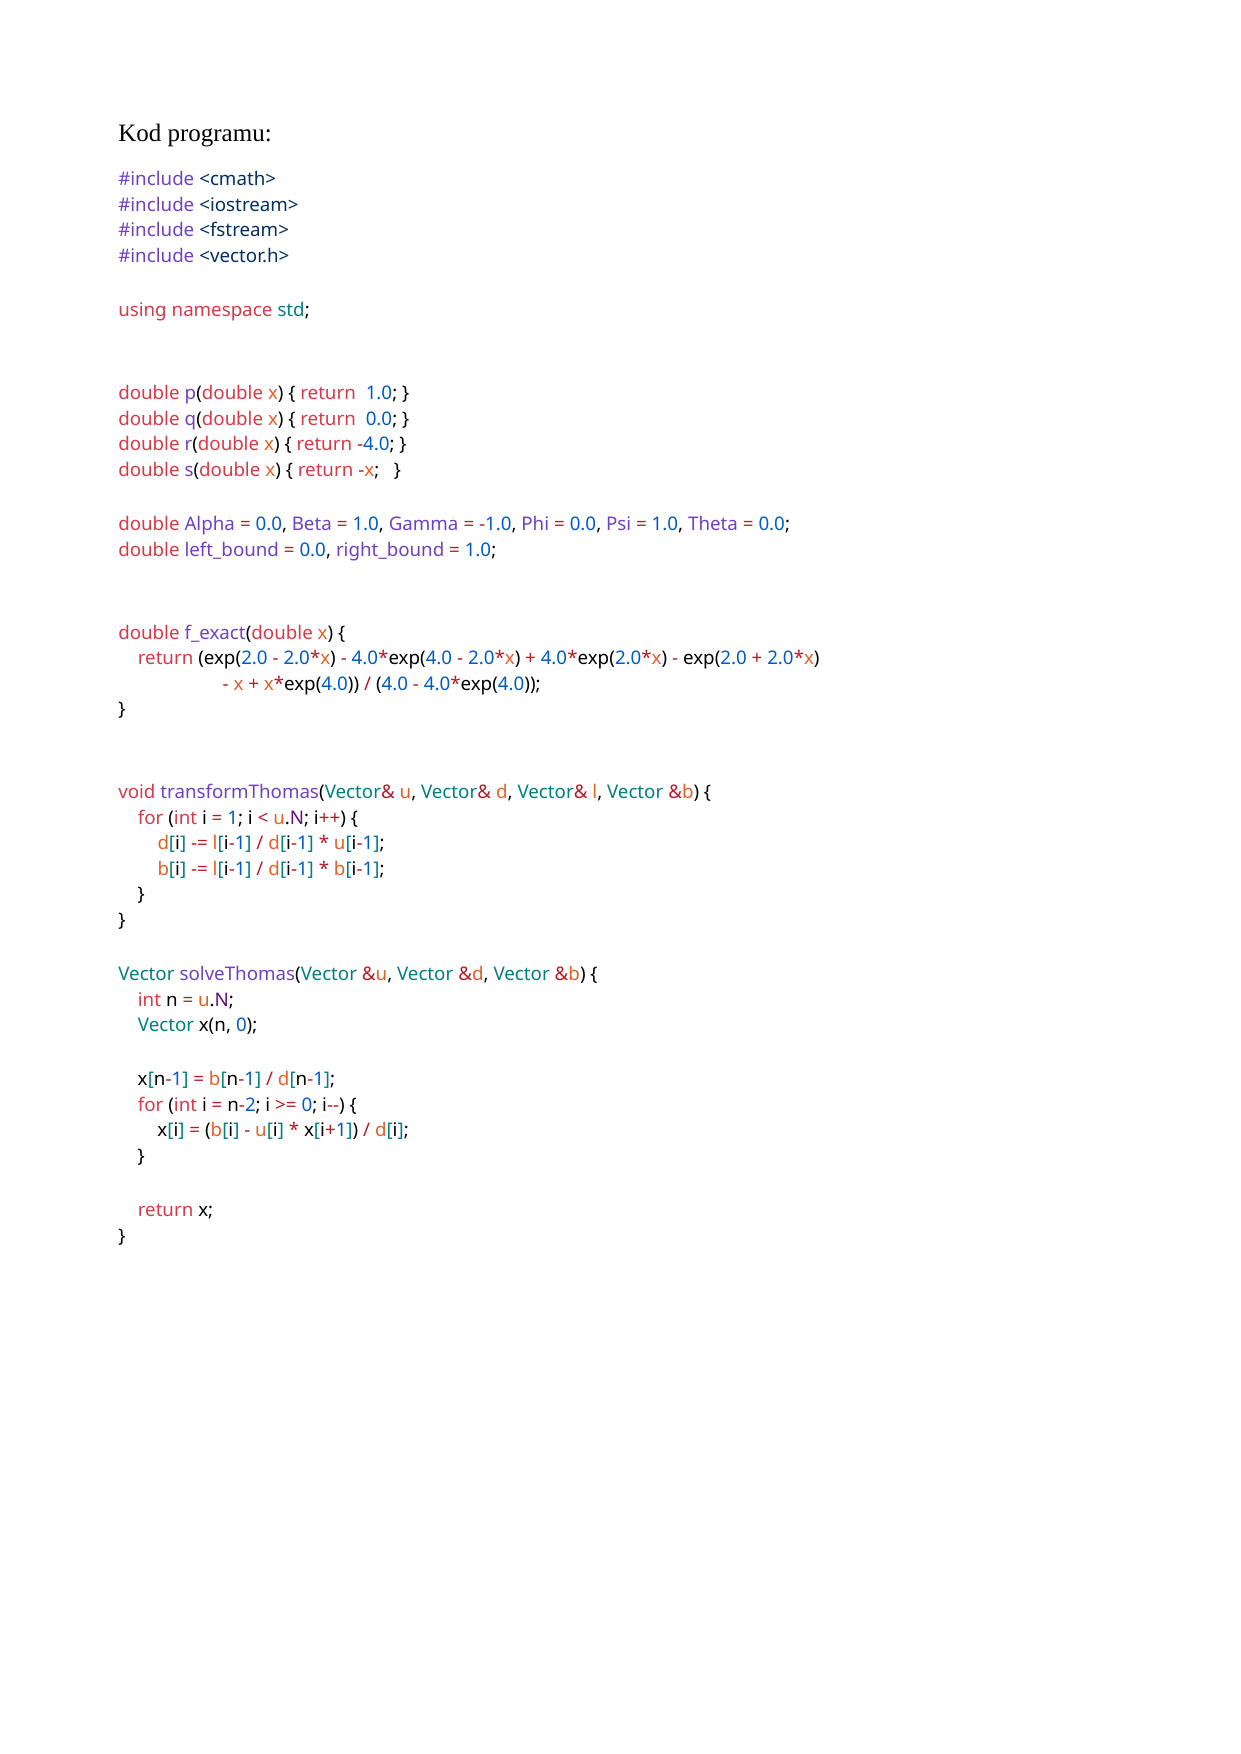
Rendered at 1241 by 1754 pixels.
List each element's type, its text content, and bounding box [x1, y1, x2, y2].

text #include <cmath> #include <iostream> #include <fstream> #include <vector.h> using namespace std; double p(double x) { return 1.0; } double q(double x) { return 0.0; } double r(double x) { return -4.0; } double s(double x) { return -x; } double Alpha = 0.0, Beta = 1.0, Gamma = -1.0, Phi = 0.0, Psi = 1.0, Theta = 0.0; double left_bound = 0.0, right_bound = 1.0; double f_exact(double x) { return (exp(2.0 - 2.0*x) - 4.0*exp(4.0 - 2.0*x) + 4.0*exp(2.0*x) - exp(2.0 + 2.0*x) [118, 166, 1122, 670]
text Kod programu: [118, 118, 1122, 147]
text - x + x*exp(4.0)) / (4.0 - 4.0*exp(4.0)); } void transformThomas(Vector& u, Vector& d, Vector& l, Vector &b) { for (int i = 1; i < u.N; i++) { d[i] -= l[i-1] / d[i-1] * u[i-1]; b[i] -= l[i-1] / d[i-1] * b[i-1]; } } Vector solveThomas(Vector &u, Vector &d, Vector &b) { int n = u.N; Vector x(n, 0); x[n-1] = b[n-1] / d[n-1]; for (int i = n-2; i >= 0; i--) { x[i] = (b[i] - u[i] * x[i+1]) / d[i]; } return x; } [118, 670, 1122, 1334]
